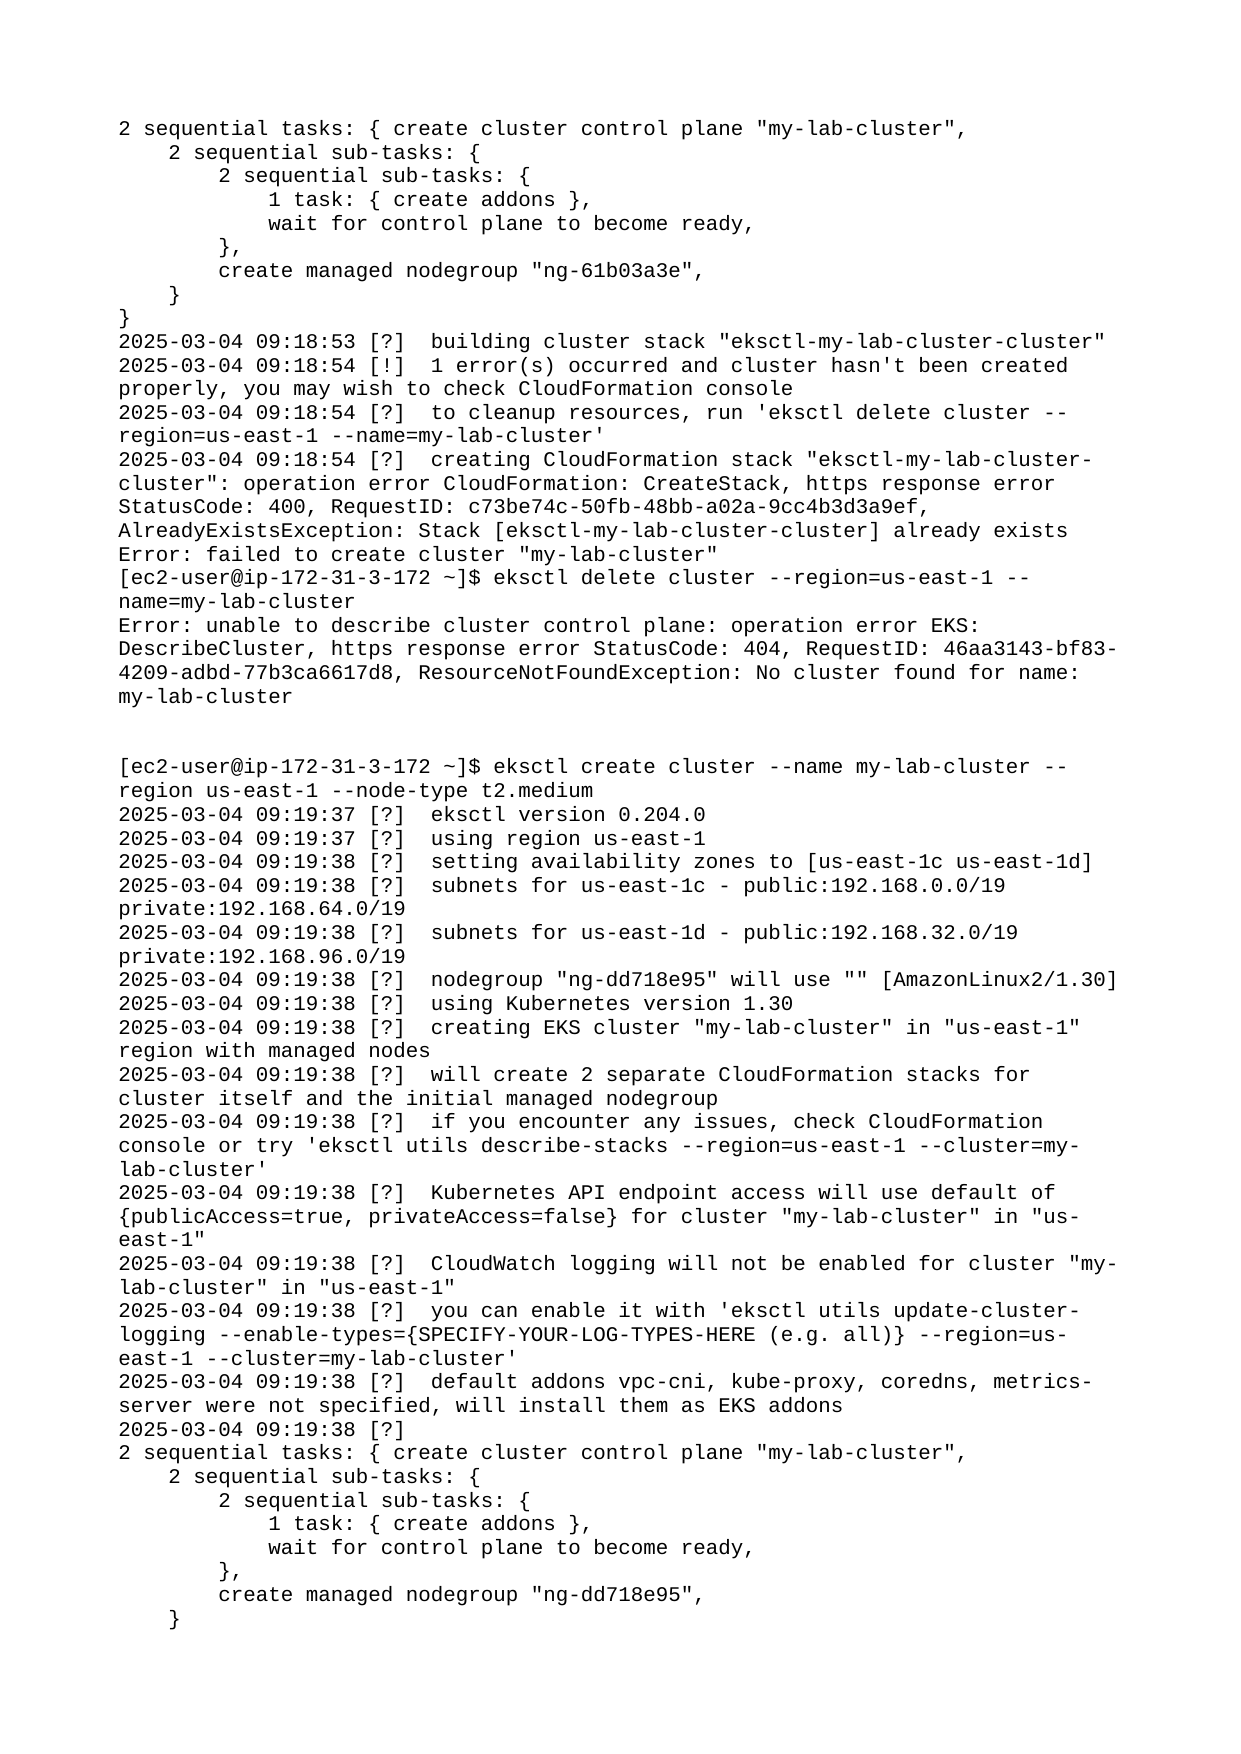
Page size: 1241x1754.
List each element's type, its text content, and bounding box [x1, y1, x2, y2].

text 2025-03-04 09:19:38 [?] using Kubernetes version 1.30 [118, 993, 1122, 1017]
text wait for control plane to become ready, [118, 213, 1122, 236]
text 2025-03-04 09:19:38 [?] CloudWatch logging will not be enabled for cluster "my-lab-cluster" in "us-east-1" [118, 1253, 1122, 1300]
text [ec2-user@ip-172-31-3-172 ~]$ eksctl create cluster --name my-lab-cluster --region us-east-1 --node-type t2.medium [118, 757, 1122, 804]
text 2025-03-04 09:19:38 [?] will create 2 separate CloudFormation stacks for cluster itself and the initial managed nodegroup [118, 1064, 1122, 1111]
text 2 sequential sub-tasks: { [118, 1466, 1122, 1489]
text [ec2-user@ip-172-31-3-172 ~]$ eksctl delete cluster --region=us-east-1 --name=my-lab-cluster [118, 567, 1122, 615]
text Error: unable to describe cluster control plane: operation error EKS: DescribeCluster, https response error StatusCode: 404, RequestID: 46aa3143-bf83-4209-adbd-77b3ca6617d8, ResourceNotFoundException: No cluster found for name: my-lab-cluster [118, 615, 1122, 709]
text 2025-03-04 09:18:54 [?] to cleanup resources, run 'eksctl delete cluster --region=us-east-1 --name=my-lab-cluster' [118, 402, 1122, 449]
text 2 sequential sub-tasks: { [118, 142, 1122, 165]
text } [118, 284, 1122, 307]
text 2025-03-04 09:18:54 [!] 1 error(s) occurred and cluster hasn't been created properly, you may wish to check CloudFormation console [118, 354, 1122, 402]
text 2 sequential tasks: { create cluster control plane "my-lab-cluster", [118, 118, 1122, 142]
text 2025-03-04 09:19:38 [?] subnets for us-east-1d - public:192.168.32.0/19 private:192.168.96.0/19 [118, 922, 1122, 969]
text 2 sequential sub-tasks: { [118, 165, 1122, 189]
text create managed nodegroup "ng-61b03a3e", [118, 260, 1122, 284]
text 2 sequential sub-tasks: { [118, 1489, 1122, 1513]
text 2025-03-04 09:19:38 [?] you can enable it with 'eksctl utils update-cluster-logging --enable-types={SPECIFY-YOUR-LOG-TYPES-HERE (e.g. all)} --region=us-east-1 --cluster=my-lab-cluster' [118, 1300, 1122, 1371]
text 1 task: { create addons }, [118, 1513, 1122, 1537]
text } [118, 1608, 1122, 1631]
text 2025-03-04 09:19:38 [?] default addons vpc-cni, kube-proxy, coredns, metrics-server were not specified, will install them as EKS addons [118, 1371, 1122, 1419]
text wait for control plane to become ready, [118, 1537, 1122, 1561]
text 1 task: { create addons }, [118, 189, 1122, 213]
text } [118, 307, 1122, 331]
text 2025-03-04 09:18:53 [?] building cluster stack "eksctl-my-lab-cluster-cluster" [118, 331, 1122, 354]
text }, [118, 236, 1122, 260]
text create managed nodegroup "ng-dd718e95", [118, 1584, 1122, 1608]
text 2025-03-04 09:18:54 [?] creating CloudFormation stack "eksctl-my-lab-cluster-cluster": operation error CloudFormation: CreateStack, https response error StatusCode: 400, RequestID: c73be74c-50fb-48bb-a02a-9cc4b3d3a9ef, AlreadyExistsException: Stack [eksctl-my-lab-cluster-cluster] already exists [118, 449, 1122, 544]
text 2 sequential tasks: { create cluster control plane "my-lab-cluster", [118, 1442, 1122, 1466]
text 2025-03-04 09:19:38 [?] Kubernetes API endpoint access will use default of {publicAccess=true, privateAccess=false} for cluster "my-lab-cluster" in "us-east-1" [118, 1182, 1122, 1253]
text }, [118, 1561, 1122, 1584]
text 2025-03-04 09:19:38 [?] [118, 1419, 1122, 1442]
text 2025-03-04 09:19:38 [?] nodegroup "ng-dd718e95" will use "" [AmazonLinux2/1.30] [118, 969, 1122, 993]
text 2025-03-04 09:19:38 [?] if you encounter any issues, check CloudFormation console or try 'eksctl utils describe-stacks --region=us-east-1 --cluster=my-lab-cluster' [118, 1111, 1122, 1182]
text 2025-03-04 09:19:38 [?] subnets for us-east-1c - public:192.168.0.0/19 private:192.168.64.0/19 [118, 875, 1122, 922]
text 2025-03-04 09:19:37 [?] eksctl version 0.204.0 [118, 804, 1122, 827]
text 2025-03-04 09:19:37 [?] using region us-east-1 [118, 827, 1122, 851]
text Error: failed to create cluster "my-lab-cluster" [118, 544, 1122, 567]
text 2025-03-04 09:19:38 [?] creating EKS cluster "my-lab-cluster" in "us-east-1" region with managed nodes [118, 1017, 1122, 1064]
text 2025-03-04 09:19:38 [?] setting availability zones to [us-east-1c us-east-1d] [118, 851, 1122, 875]
